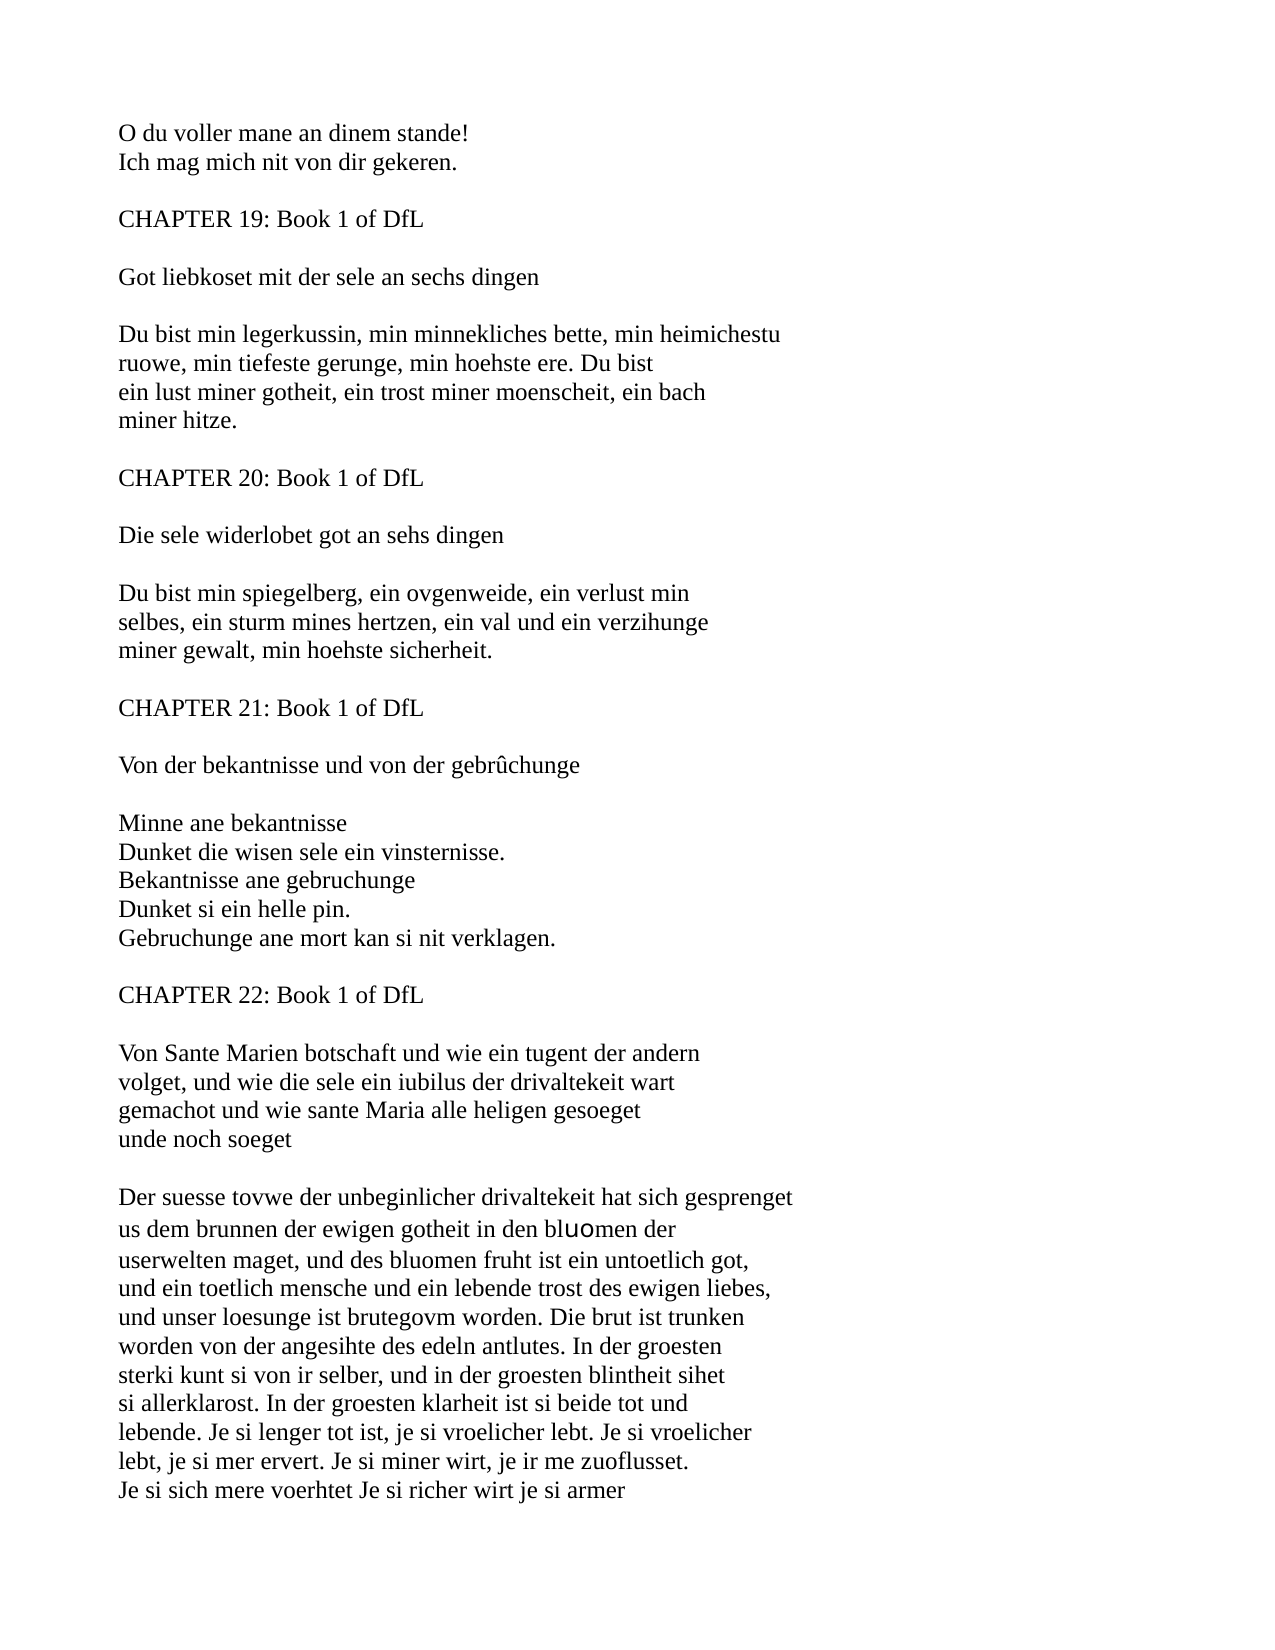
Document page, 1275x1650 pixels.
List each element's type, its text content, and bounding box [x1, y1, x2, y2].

text Du bist min spiegelberg, ein ovgenweide, ein verlust min [118, 578, 1157, 607]
text CHAPTER 21: Book 1 of DfL [118, 693, 1157, 722]
text ruowe, min tiefeste gerunge, min hoehste ere. Du bist [118, 348, 1157, 377]
text Die sele widerlobet got an sehs dingen [118, 521, 1157, 549]
text CHAPTER 19: Book 1 of DfL [118, 204, 1157, 233]
text lebende. Je si lenger tot ist, je si vroelicher lebt. Je si vroelicher [118, 1417, 1157, 1446]
text Du bist min legerkussin, min minnekliches bette, min heimichestu [118, 319, 1157, 348]
text O du voller mane an dinem stande! [118, 118, 1157, 147]
text miner gewalt, min hoehste sicherheit. [118, 636, 1157, 664]
text und ein toetlich mensche und ein lebende trost des ewigen liebes, [118, 1273, 1157, 1302]
text ein lust miner gotheit, ein trost miner moenscheit, ein bach [118, 377, 1157, 406]
text Gebruchunge ane mort kan si nit verklagen. [118, 923, 1157, 952]
text Ich mag mich nit von dir gekeren. [118, 147, 1157, 176]
text Got liebkoset mit der sele an sechs dingen [118, 262, 1157, 291]
text und unser loesunge ist brutegovm worden. Die brut ist trunken [118, 1302, 1157, 1331]
text volget, und wie die sele ein iubilus der drivaltekeit wart [118, 1067, 1157, 1096]
text CHAPTER 22: Book 1 of DfL [118, 981, 1157, 1009]
text Der suesse tovwe der unbeginlicher drivaltekeit hat sich gesprenget [118, 1182, 1157, 1211]
text Je si sich mere voerhtet Je si richer wirt je si armer [118, 1475, 1157, 1503]
text gemachot und wie sante Maria alle heligen gesoeget [118, 1096, 1157, 1124]
text Dunket die wisen sele ein vinsternisse. [118, 837, 1157, 866]
text si allerklarost. In der groesten klarheit ist si beide tot und [118, 1388, 1157, 1417]
text unde noch soeget [118, 1124, 1157, 1153]
text sterki kunt si von ir selber, und in der groesten blintheit sihet [118, 1360, 1157, 1388]
text Minne ane bekantnisse [118, 808, 1157, 837]
text us dem brunnen der ewigen gotheit in den bluomen der [118, 1211, 1157, 1245]
text worden von der angesihte des edeln antlutes. In der groesten [118, 1331, 1157, 1360]
text Dunket si ein helle pin. [118, 894, 1157, 923]
text userwelten maget, und des bluomen fruht ist ein untoetlich got, [118, 1245, 1157, 1273]
text Bekantnisse ane gebruchunge [118, 866, 1157, 894]
text Von der bekantnisse und von der gebrûchunge [118, 751, 1157, 779]
text lebt, je si mer ervert. Je si miner wirt, je ir me zuoflusset. [118, 1446, 1157, 1475]
text selbes, ein sturm mines hertzen, ein val und ein verzihunge [118, 607, 1157, 636]
text CHAPTER 20: Book 1 of DfL [118, 463, 1157, 492]
text miner hitze. [118, 406, 1157, 434]
text Von Sante Marien botschaft und wie ein tugent der andern [118, 1038, 1157, 1067]
